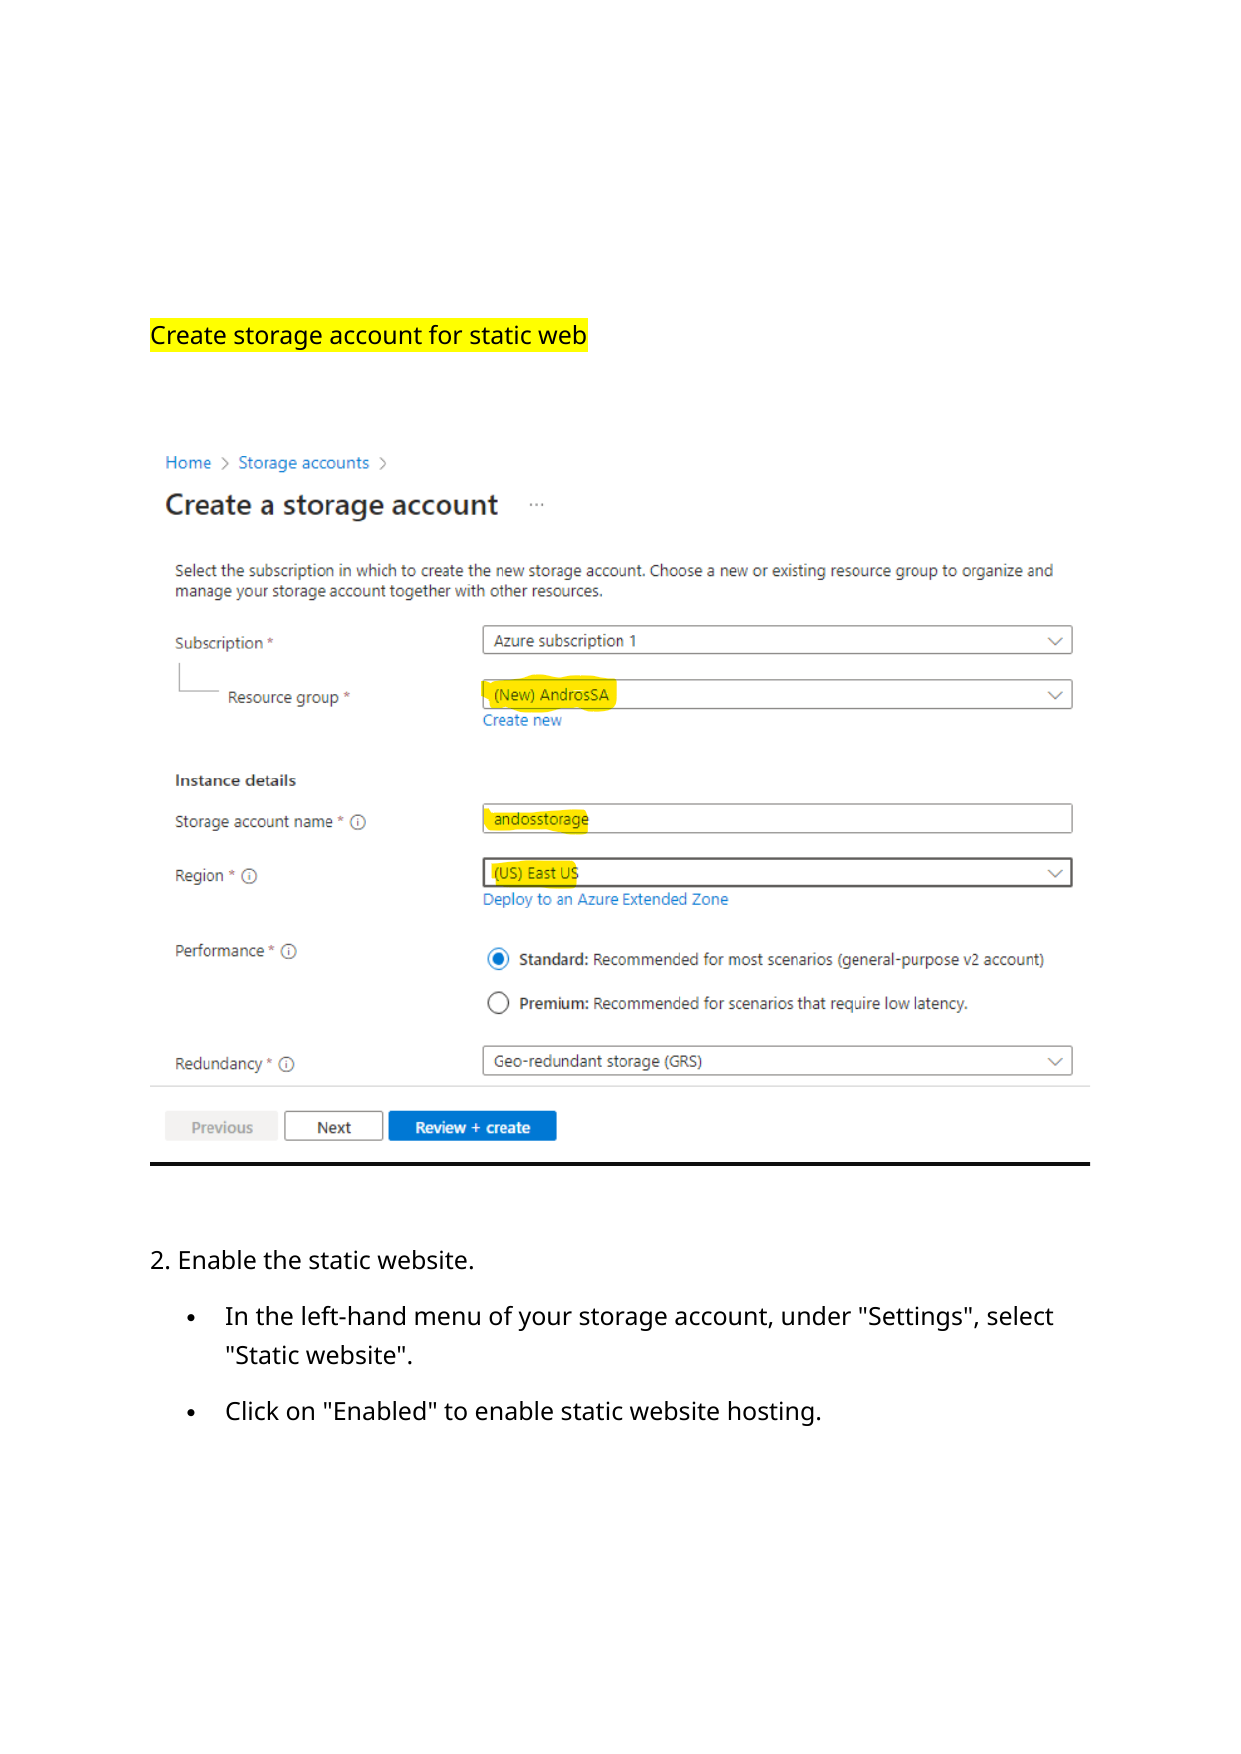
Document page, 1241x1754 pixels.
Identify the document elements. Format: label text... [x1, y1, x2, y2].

list In the left-hand menu of your storage account, under "Settings", select "Static website". [187, 1299, 1090, 1372]
text 2. Enable the static website. [150, 1243, 1090, 1277]
list Click on "Enabled" to enable static website hosting. [187, 1394, 1090, 1428]
text Create storage account for static web [150, 317, 1090, 352]
